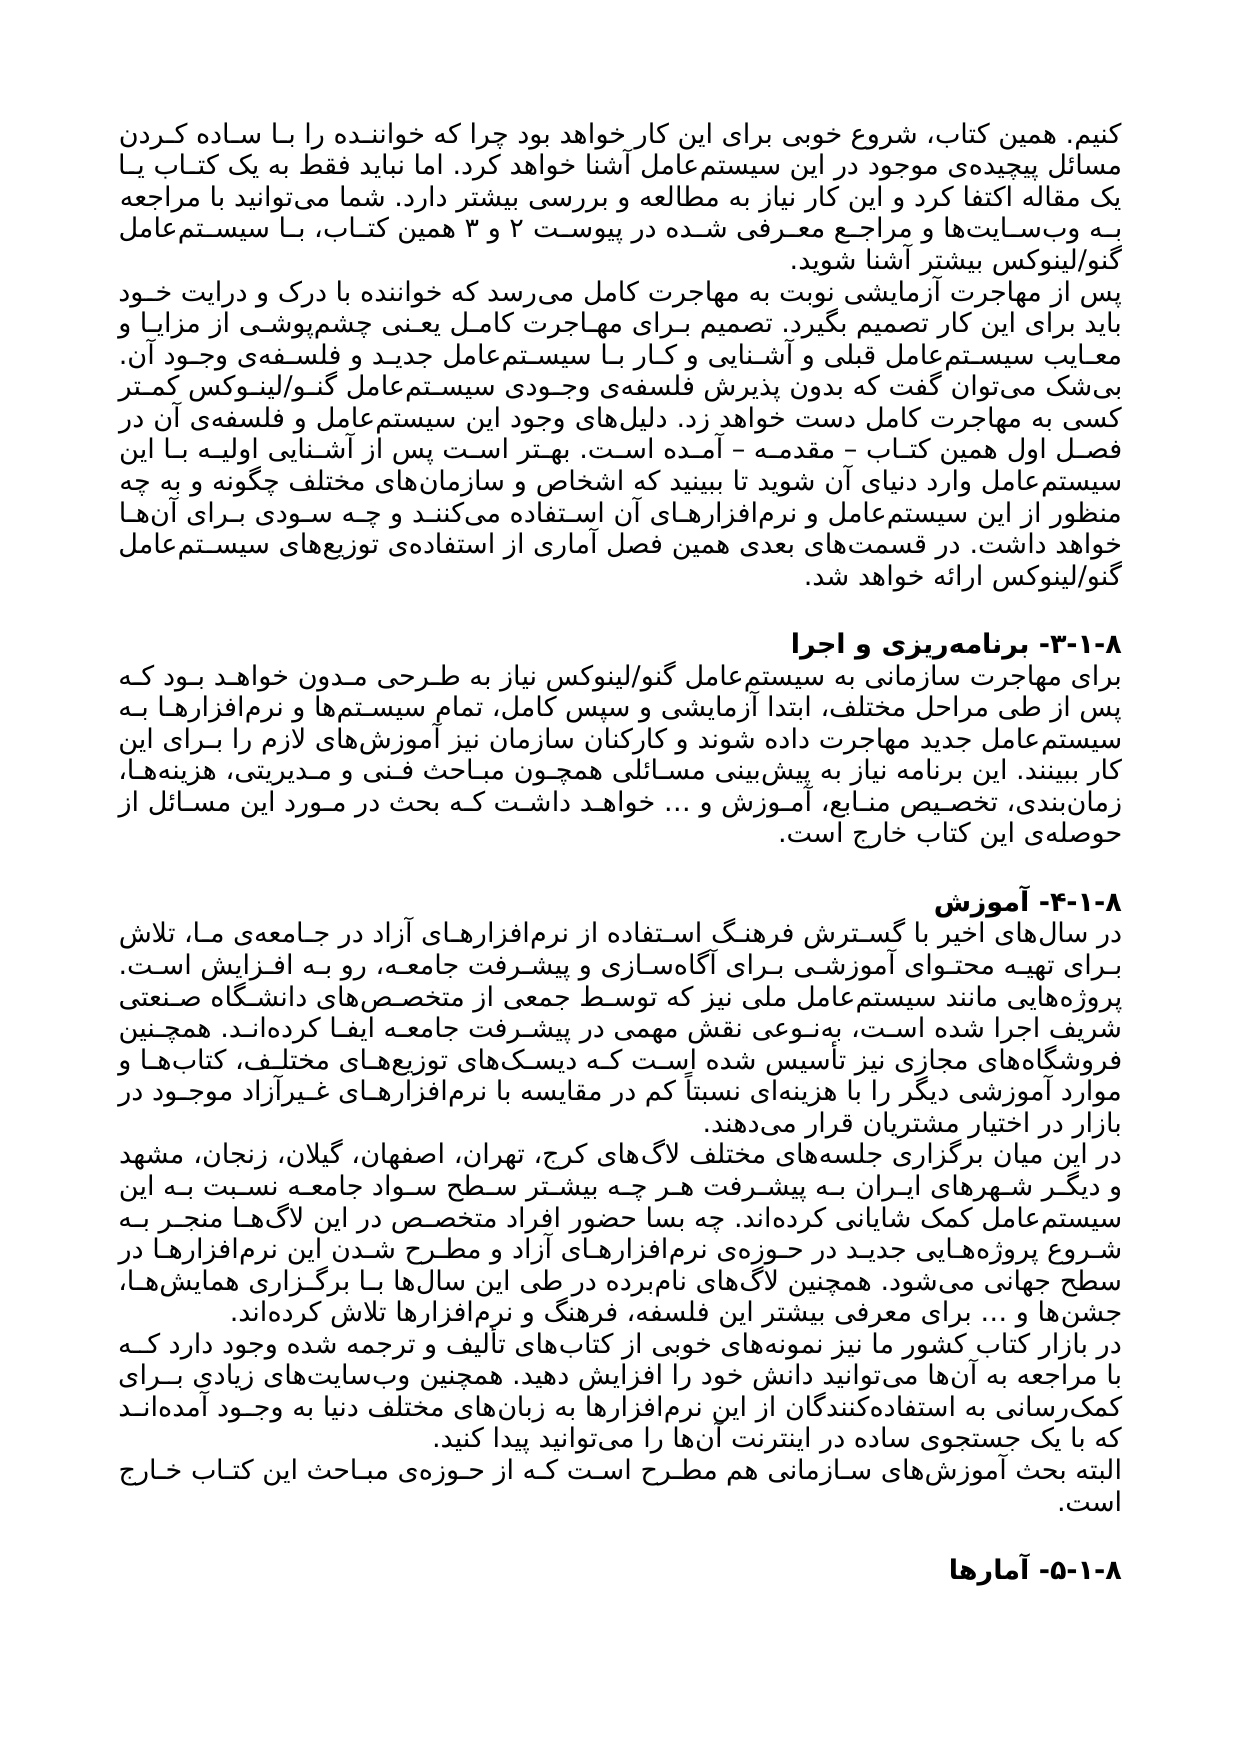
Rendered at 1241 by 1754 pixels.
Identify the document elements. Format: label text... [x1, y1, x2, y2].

text پس از مهاجرت آزمایشی نوبت به مهاجرت کامل می‌رسد که خواننده با درک و درایت خود باید برای این کار تصمیم بگیرد. تصمیم برای مهاجرت کامل یعنی چشم‌پوشی از مزایا و معایب سیستم‌عامل قبلی و آشنایی و کار با سیستم‌عامل جدید و فلسفه‌ی وجود آن. بی‌شک می‌توان گفت که بدون پذیرش فلسفه‌ی وجودی سیستم‌عامل گنو/لینوکس کمتر کسی به مهاجرت کامل دست خواهد زد. دلیل‌های وجود این سیستم‌عامل و فلسفه‌ی آن در فصل اول همین کتاب – مقدمه – آمده است. بهتر است پس از آشنایی اولیه با این سیستم‌عامل وارد دنیای آن شوید تا ببینید که اشخاص و سازمان‌های مختلف چگونه و به چه منظور از این سیستم‌عامل و نرم‌افزارهای آن استفاده می‌کنند و چه سودی برای آن‌ها خواهد داشت. در قسمت‌های بعدی همین فصل آماری از استفاده‌ی توزیع‌های سیستم‌عامل گنو/لینوکس ارائه خواهد شد. [118, 276, 1122, 592]
text ۴-۱-۸- آموزش [118, 886, 1122, 918]
text البته بحث آموزش‌های سازمانی هم مطرح است که از حوزه‌ی مباحث این کتاب خارج است. [118, 1454, 1122, 1517]
text مهاجرت آزمایشی برای کاربرهای خانگی و شخصی، نیاز به مطالعه دارد چرا که بدون مطالعه و با آزمون و خطا، به جز صرف زمان و از بین رفتن و پاک شدن اطلاعات مهم ما، چیزی به دست نخواهیم آورد و در این مواقع از سیستم‌عامل جدید متنفر خواهیم شد و اشتباه را به گردن آن خواهیم انداخت. پس بهتر است پیش از هر چیز مطالعه و بررسی کنیم. همین کتاب، شروع خوبی برای این کار خواهد بود چرا که خواننده را با ساده کردن مسائل پیچیده‌ی موجود در این سیستم‌عامل آشنا خواهد کرد. اما نباید فقط به یک کتاب یا یک مقاله اکتفا کرد و این کار نیاز به مطالعه و بررسی بیشتر دارد. شما می‌توانید با مراجعه به وب‌سایت‌ها و مراجع معرفی شده در پیوست ۲ و ۳ همین کتاب، با سیستم‌عامل گنو/لینوکس بیشتر آشنا شوید. [118, 118, 1122, 276]
text برای مهاجرت سازمانی به سیستم‌عامل گنو/لینوکس نیاز به طرحی مدون خواهد بود که پس از طی مراحل مختلف، ابتدا آزمایشی و سپس کامل، تمام سیستم‌ها و نرم‌افزارها به سیستم‌عامل جدید مهاجرت داده شوند و کارکنان سازمان نیز آموزش‌های لازم را برای این کار ببینند. این برنامه نیاز به پیش‌بینی مسائلی همچون مباحث فنی و مدیریتی، هزینه‌ها، زمان‌بندی، تخصیص منابع، آموزش و … خواهد داشت که بحث در مورد این مسائل از حوصله‌ی این کتاب خارج است. [118, 660, 1122, 849]
text در سال‌های اخیر با گسترش فرهنگ استفاده از نرم‌افزارهای آزاد در جامعه‌ی ما، تلاش برای تهیه محتوای آموزشی برای آگاه‌سازی و پیشرفت جامعه، رو به افزایش است. پروژه‌هایی مانند سیستم‌عامل ملی نیز که توسط جمعی از متخصص‌های دانشگاه صنعتی شریف اجرا شده است، به‌نوعی نقش مهمی در پیشرفت جامعه ایفا کرده‌اند. همچنین فروشگاه‌های مجازی نیز تأسیس شده است که دیسک‌های توزیع‌های مختلف، کتاب‌ها و موارد آموزشی دیگر را با هزینه‌ای نسبتاً کم در مقایسه با نرم‌افزارهای غیرآزاد موجود در بازار در اختیار مشتریان قرار می‌دهند. [118, 918, 1122, 1139]
text ۳-۱-۸- برنامه‌ریزی و اجرا [118, 628, 1122, 660]
text ۵-۱-۸- آمارها [118, 1554, 1122, 1586]
text در بازار کتاب کشور ما نیز نمونه‌های خوبی از کتاب‌های تألیف و ترجمه شده وجود دارد که با مراجعه به آن‌ها می‌توانید دانش خود را افزایش دهید. همچنین وب‌سایت‌های زیادی برای کمک‌رسانی به استفاده‌کنندگان از این نرم‌افزارها به زبان‌های مختلف دنیا به وجود آمده‌اند که با یک جستجوی ساده در اینترنت آن‌ها را می‌توانید پیدا کنید. [118, 1328, 1122, 1454]
text در این میان برگزاری جلسه‌های مختلف لاگ‌های کرج، تهران، اصفهان، گیلان، زنجان، مشهد و دیگر شهرهای ایران به پیشرفت هر چه بیشتر سطح سواد جامعه نسبت به این سیستم‌عامل کمک شایانی کرده‌اند. چه بسا حضور افراد متخصص در این لاگ‌ها منجر به شروع پروژه‌هایی جدید در حوزه‌ی نرم‌افزارهای آزاد و مطرح شدن این نرم‌افزارها در سطح جهانی می‌شود. همچنین لاگ‌های نام‌برده در طی این سال‌ها با برگزاری همایش‌ها، جشن‌ها و … برای معرفی بیشتر این فلسفه، فرهنگ و نرم‌افزارها تلاش کرده‌اند. [118, 1139, 1122, 1328]
